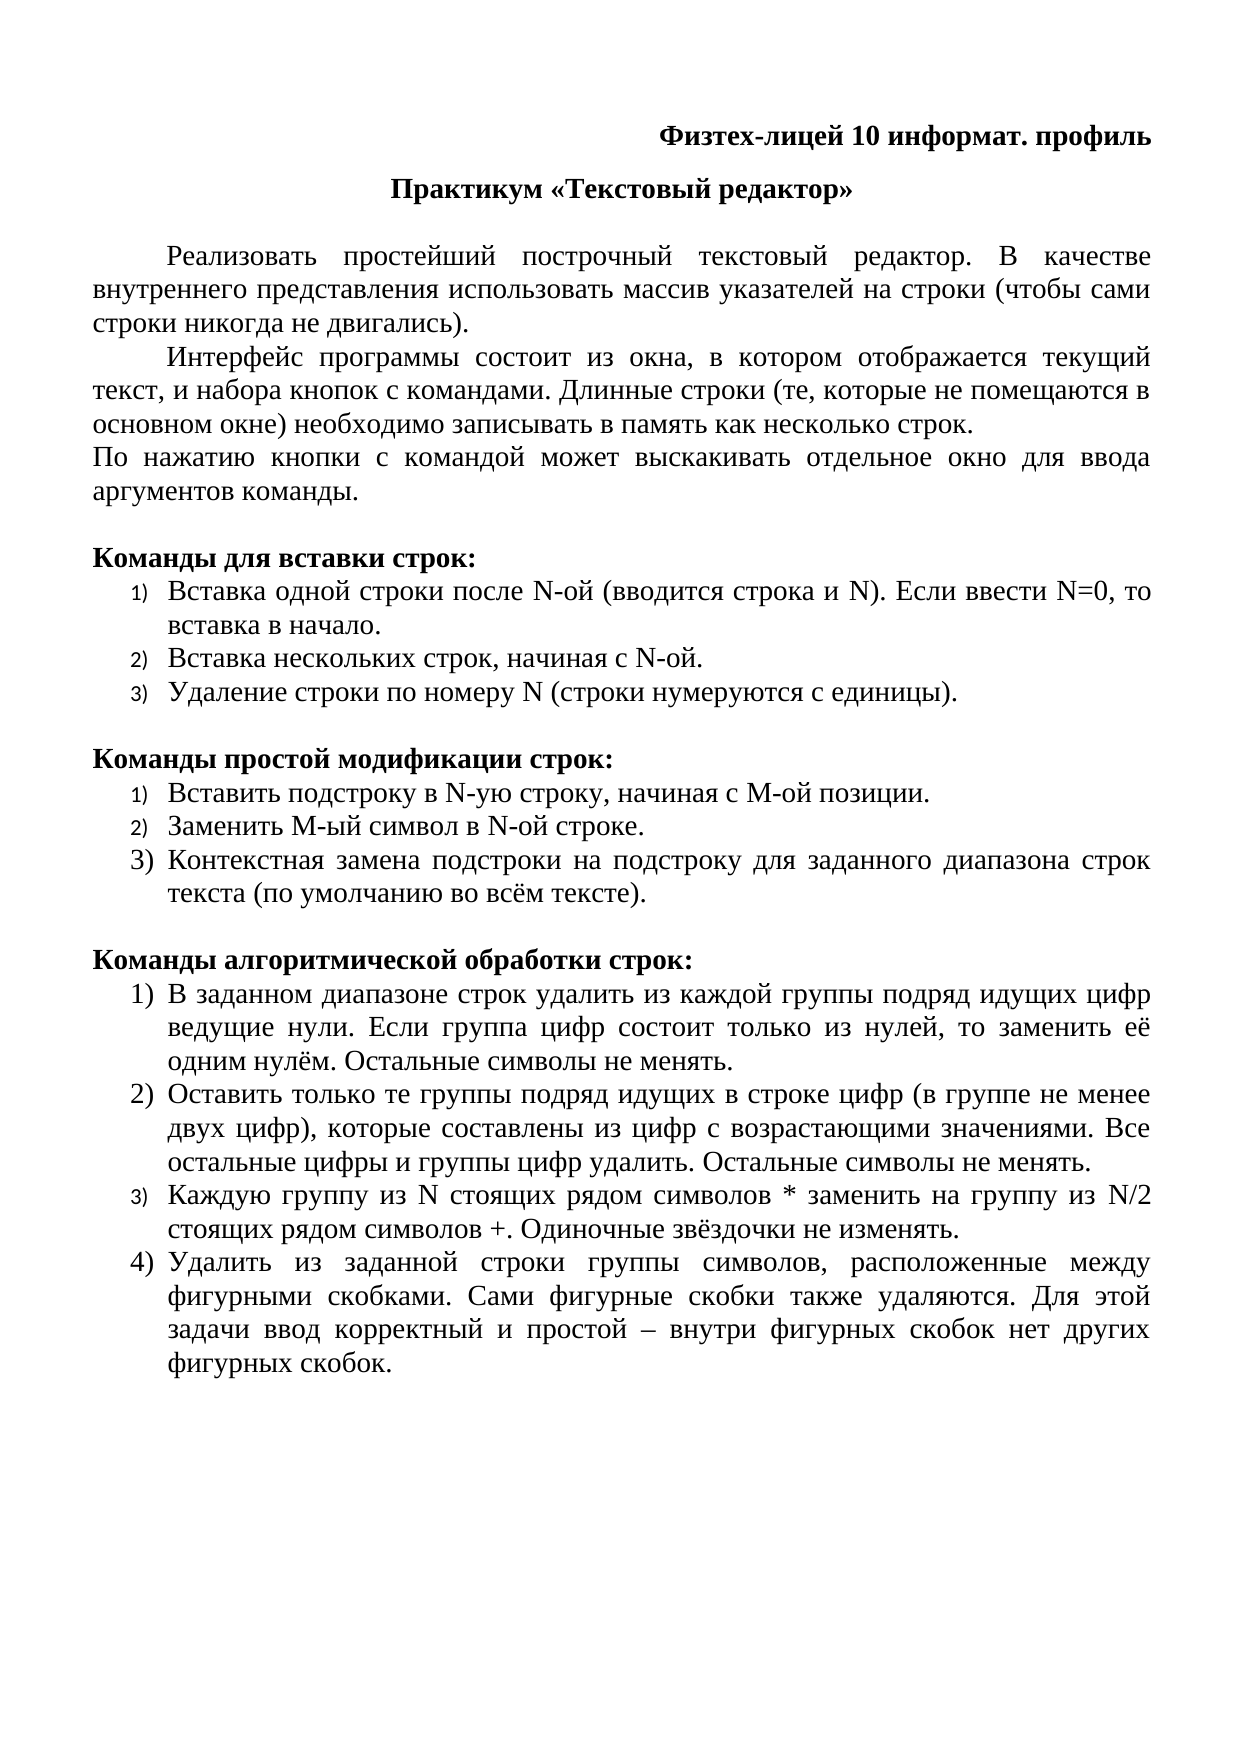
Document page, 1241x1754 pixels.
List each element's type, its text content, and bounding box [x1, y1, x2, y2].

text Практикум «Текстовый редактор» [92, 171, 1152, 204]
list Вставка одной строки после N-ой (вводится строка и N). Если ввести N=0, то вставка в начало. [130, 573, 1152, 641]
text Команды алгоритмической обработки строк: [92, 942, 1152, 976]
text Физтех-лицей 10 информат. профиль [92, 118, 1152, 152]
list Оставить только те группы подряд идущих в строке цифр (в группе не менее двух цифр), которые составлены из цифр с возрастающими значениями. Все остальные цифры и группы цифр удалить. Остальные символы не менять. [130, 1077, 1152, 1177]
list Вставить подстроку в N-ую строку, начиная с M-ой позиции. [130, 775, 1152, 808]
list Удалить из заданной строки группы символов, расположенные между фигурными скобками. Сами фигурные скобки также удаляются. Для этой задачи ввод корректный и простой – внутри фигурных скобок нет других фигурных скобок. [130, 1244, 1152, 1378]
list Контекстная замена подстроки на подстроку для заданного диапазона строк текста (по умолчанию во всём тексте). [130, 842, 1152, 909]
list Заменить M-ый символ в N-ой строке. [130, 808, 1152, 842]
list В заданном диапазоне строк удалить из каждой группы подряд идущих цифр ведущие нули. Если группа цифр состоит только из нулей, то заменить её одним нулём. Остальные символы не менять. [130, 976, 1152, 1077]
list Каждую группу из N стоящих рядом символов * заменить на группу из N/2 стоящих рядом символов +. Одиночные звёздочки не изменять. [130, 1177, 1152, 1244]
text Команды простой модификации строк: [92, 741, 1152, 775]
text Команды для вставки строк: [92, 506, 1152, 573]
list Вставка нескольких строк, начиная с N-ой. [130, 641, 1152, 674]
list Удаление строки по номеру N (строки нумеруются с единицы). [130, 674, 1152, 708]
text Интерфейс программы состоит из окна, в котором отображается текущий текст, и набора кнопок с командами. Длинные строки (те, которые не помещаются в основном окне) необходимо записывать в память как несколько строк. [92, 339, 1152, 439]
text По нажатию кнопки с командой может выскакивать отдельное окно для ввода аргументов команды. [92, 439, 1152, 506]
text Реализовать простейший построчный текстовый редактор. В качестве внутреннего представления использовать массив указателей на строки (чтобы сами строки никогда не двигались). [92, 238, 1152, 339]
